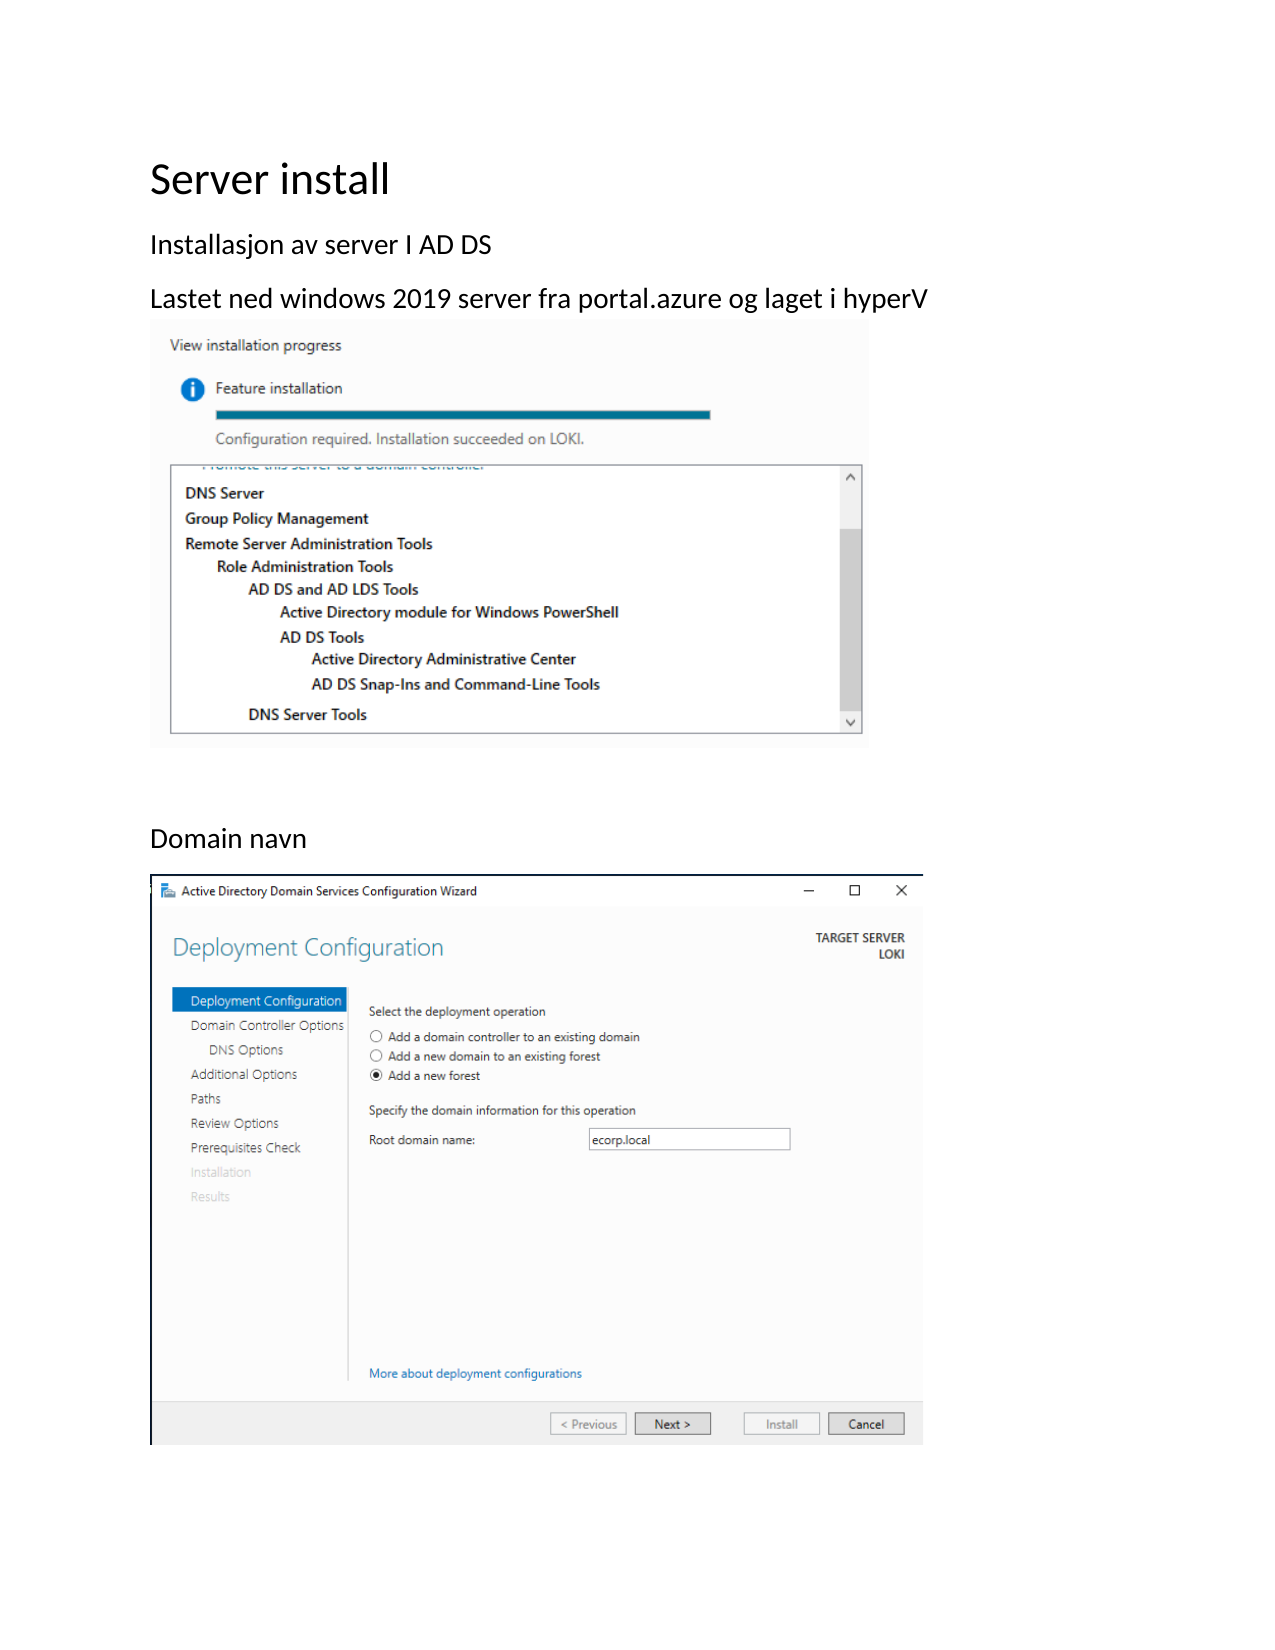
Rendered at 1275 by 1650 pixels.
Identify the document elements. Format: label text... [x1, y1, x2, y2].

text Installasjon av server I AD DS [150, 226, 1125, 262]
text Domain navn [150, 820, 1125, 856]
text Lastet ned windows 2019 server fra portal.azure og laget i hyperV [150, 280, 1125, 747]
text Server install [150, 150, 1125, 206]
